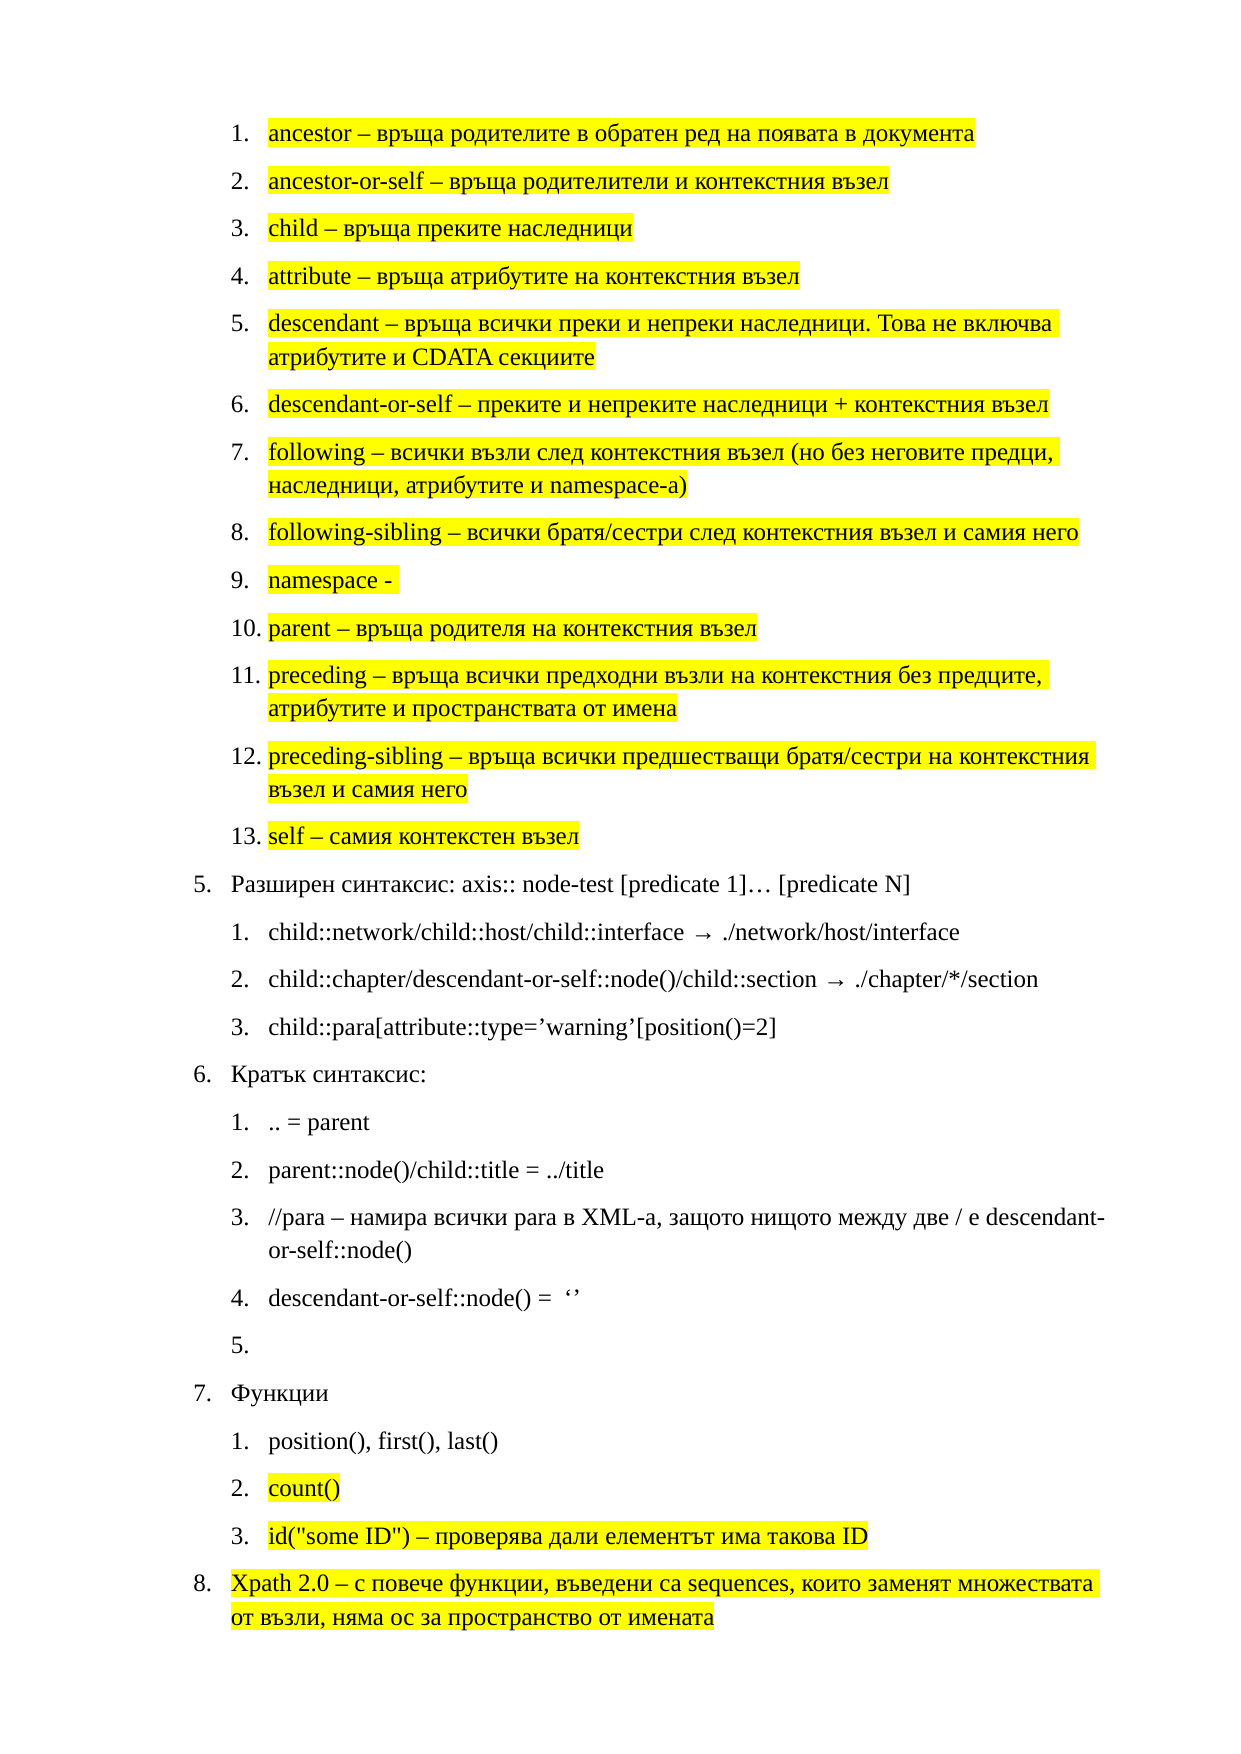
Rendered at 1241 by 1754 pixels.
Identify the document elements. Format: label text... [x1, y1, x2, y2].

list namespace - [231, 565, 1122, 594]
list following – всички възли след контекстния възел (но без неговите предци, наследници, атрибутите и namespace-a) [231, 437, 1122, 498]
list attribute – връща атрибутите на контекстния възел [231, 261, 1122, 290]
list Функции [193, 1378, 1122, 1407]
list id("some ID") – проверява дали елементът има такова ID [231, 1521, 1122, 1550]
list Кратък синтаксис: [193, 1059, 1122, 1088]
list ancestor – връща родителите в обратен ред на появата в документа [231, 118, 1122, 147]
list descendant-or-self::node() = ‘’ [231, 1283, 1122, 1312]
list child::network/child::host/child::interface → ./network/host/interface [231, 917, 1122, 945]
list parent – връща родителя на контекстния възел [231, 613, 1122, 641]
list child – връща преките наследници [231, 213, 1122, 242]
list position(), first(), last() [231, 1426, 1122, 1454]
list following-sibling – всички братя/сестри след контекстния възел и самия него [231, 517, 1122, 546]
list child::chapter/descendant-or-self::node()/child::section → ./chapter/*/section [231, 964, 1122, 993]
list //para – намира всички para в XML-a, защото нищото между две / е descendant-or-self::node() [231, 1202, 1122, 1264]
list self – самия контекстен възел [231, 821, 1122, 850]
list preceding – връща всички предходни възли на контекстния без предците, атрибутите и пространствата от имена [231, 660, 1122, 722]
list Xpath 2.0 – с повече функции, въведени са sequences, които заменят множествата от възли, няма ос за пространство от имената [193, 1568, 1122, 1630]
list .. = parent [231, 1107, 1122, 1136]
list descendant – връща всички преки и непреки наследници. Това не включва атрибутите и CDATA секциите [231, 308, 1122, 370]
list child::para[attribute::type=’warning’[position()=2] [231, 1012, 1122, 1041]
list Разширен синтаксис: axis:: node-test [predicate 1]… [predicate N] [193, 869, 1122, 898]
list count() [231, 1473, 1122, 1502]
list descendant-or-self – преките и непреките наследници + контекстния възел [231, 389, 1122, 418]
list preceding-sibling – връща всички предшестващи братя/сестри на контекстния възел и самия него [231, 741, 1122, 803]
list ancestor-or-self – връща родителители и контекстния възел [231, 166, 1122, 194]
list parent::node()/child::title = ../title [231, 1155, 1122, 1183]
